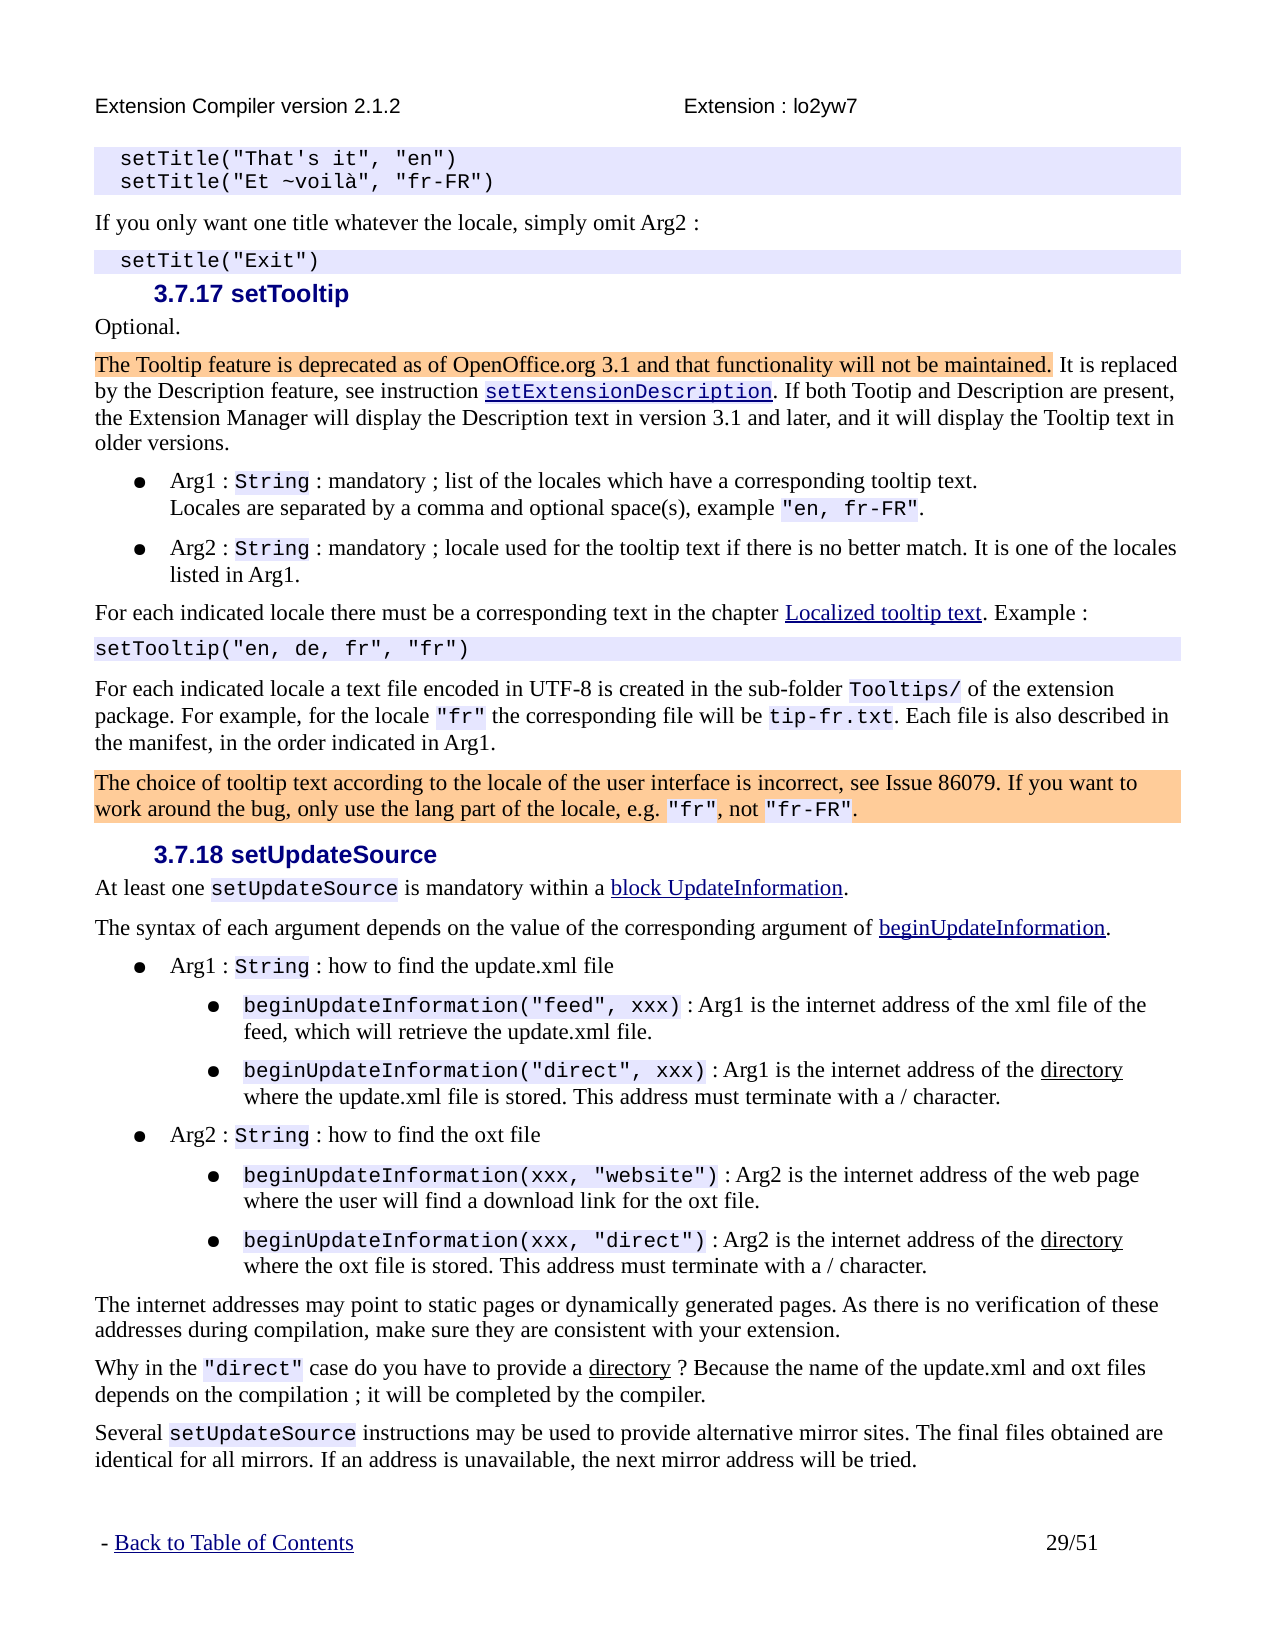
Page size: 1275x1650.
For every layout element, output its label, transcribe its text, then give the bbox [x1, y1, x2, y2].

list beginUpdateInformation("direct", xxx) : Arg1 is the internet address of the directory where the update.xml file is stored. This address must terminate with a / character. [206, 1057, 1181, 1109]
text At least one setUpdateSource is mandatory within a block UpdateInformation. [94, 875, 1181, 902]
text For each indicated locale a text file encoded in UTF-8 is created in the sub-folder Tooltips/ of the extension package. For example, for the locale "fr" the corresponding file will be tip-fr.txt. Each file is also described in the manifest, in the order indicated in Arg1. [94, 676, 1181, 756]
list beginUpdateInformation(xxx, "website") : Arg2 is the internet address of the web page where the user will find a download link for the oxt file. [206, 1161, 1181, 1214]
text setTooltip("en, de, fr", "fr") [94, 637, 1181, 661]
list Arg2 : String : how to find the oxt file [132, 1122, 1181, 1149]
list Arg1 : String : how to find the update.xml file [132, 952, 1181, 979]
list beginUpdateInformation("feed", xxx) : Arg1 is the internet address of the xml file of the feed, which will retrieve the update.xml file. [206, 992, 1181, 1044]
text The choice of tooltip text according to the locale of the user interface is incorrect, see Issue 86079. If you want to work around the bug, only use the lang part of the locale, e.g. "fr", not "fr-FR". [94, 770, 1181, 823]
list Arg1 : String : mandatory ; list of the locales which have a corresponding tooltip text. Locales are separated by a comma and optional space(s), example "en, fr-FR". [132, 468, 1181, 522]
text Several setUpdateSource instructions may be used to provide alternative mirror sites. The final files obtained are identical for all mirrors. If an address is unavailable, the next mirror address will be tried. [94, 1420, 1181, 1472]
subtitle setTooltip [153, 280, 1181, 308]
text The Tooltip feature is deprecated as of OpenOffice.org 3.1 and that functionality will not be maintained. It is replaced by the Description feature, see instruction setExtensionDescription. If both Tootip and Description are present, the Extension Manager will display the Description text in version 3.1 and later, and it will display the Tooltip text in older versions. [94, 352, 1181, 456]
text setTitle("Et ~voilà", "fr-FR") [94, 171, 1181, 195]
list Arg2 : String : mandatory ; locale used for the tooltip text if there is no better match. It is one of the locales listed in Arg1. [132, 534, 1181, 587]
text For each indicated locale there must be a corresponding text in the chapter Localized tooltip text. Example : [94, 599, 1181, 625]
text setTitle("Exit") [94, 250, 1181, 274]
text Optional. [94, 314, 1181, 339]
text Why in the "direct" case do you have to provide a directory ? Because the name of the update.xml and oxt files depends on the compilation ; it will be completed by the compiler. [94, 1355, 1181, 1407]
text setTitle("That's it", "en") [94, 147, 1181, 171]
text The syntax of each argument depends on the value of the corresponding argument of beginUpdateInformation. [94, 914, 1181, 940]
text If you only want one title whatever the locale, simply omit Arg2 : [94, 210, 1181, 236]
subtitle setUpdateSource [153, 841, 1181, 869]
text The internet addresses may point to static pages or dynamically generated pages. As there is no verification of these addresses during compilation, make sure they are consistent with your extension. [94, 1291, 1181, 1342]
list beginUpdateInformation(xxx, "direct") : Arg2 is the internet address of the directory where the oxt file is stored. This address must terminate with a / character. [206, 1226, 1181, 1279]
